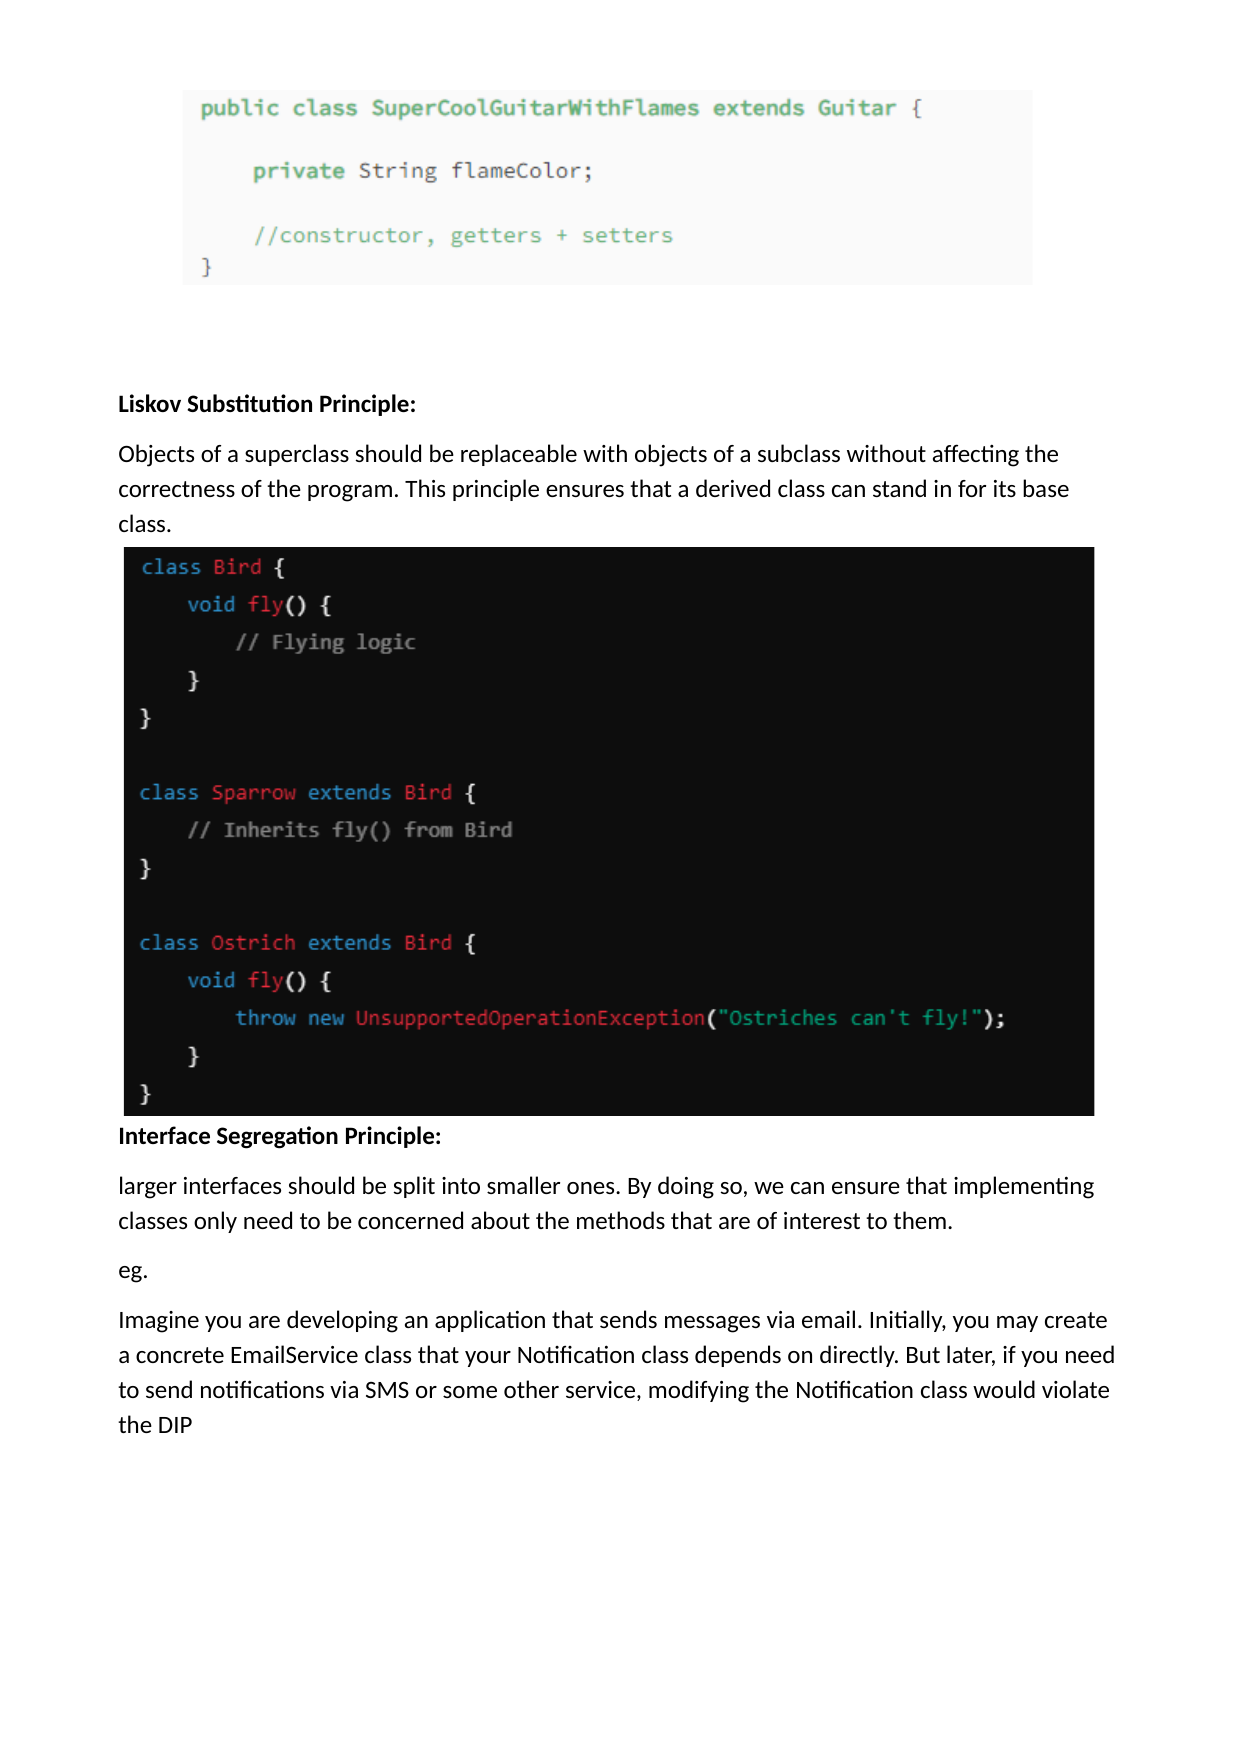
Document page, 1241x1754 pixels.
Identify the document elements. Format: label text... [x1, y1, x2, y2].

picture [182, 90, 1033, 285]
text Liskov Substitution Principle: [118, 388, 1122, 419]
text Imagine you are developing an application that sends messages via email. Initially, you may create a concrete EmailService class that your Notification class depends on directly. But later, if you need to send notifications via SMS or some other service, modifying the Notification class would violate the DIP [118, 1304, 1122, 1440]
picture [123, 547, 1095, 1116]
text larger interfaces should be split into smaller ones. By doing so, we can ensure that implementing classes only need to be concerned about the methods that are of interest to them. [118, 1170, 1122, 1236]
text Objects of a superclass should be replaceable with objects of a subclass without affecting the correctness of the program. This principle ensures that a derived class can stand in for its base class. [118, 438, 1122, 538]
text eg. [118, 1254, 1122, 1285]
text Interface Segregation Principle: [118, 1065, 1122, 1151]
